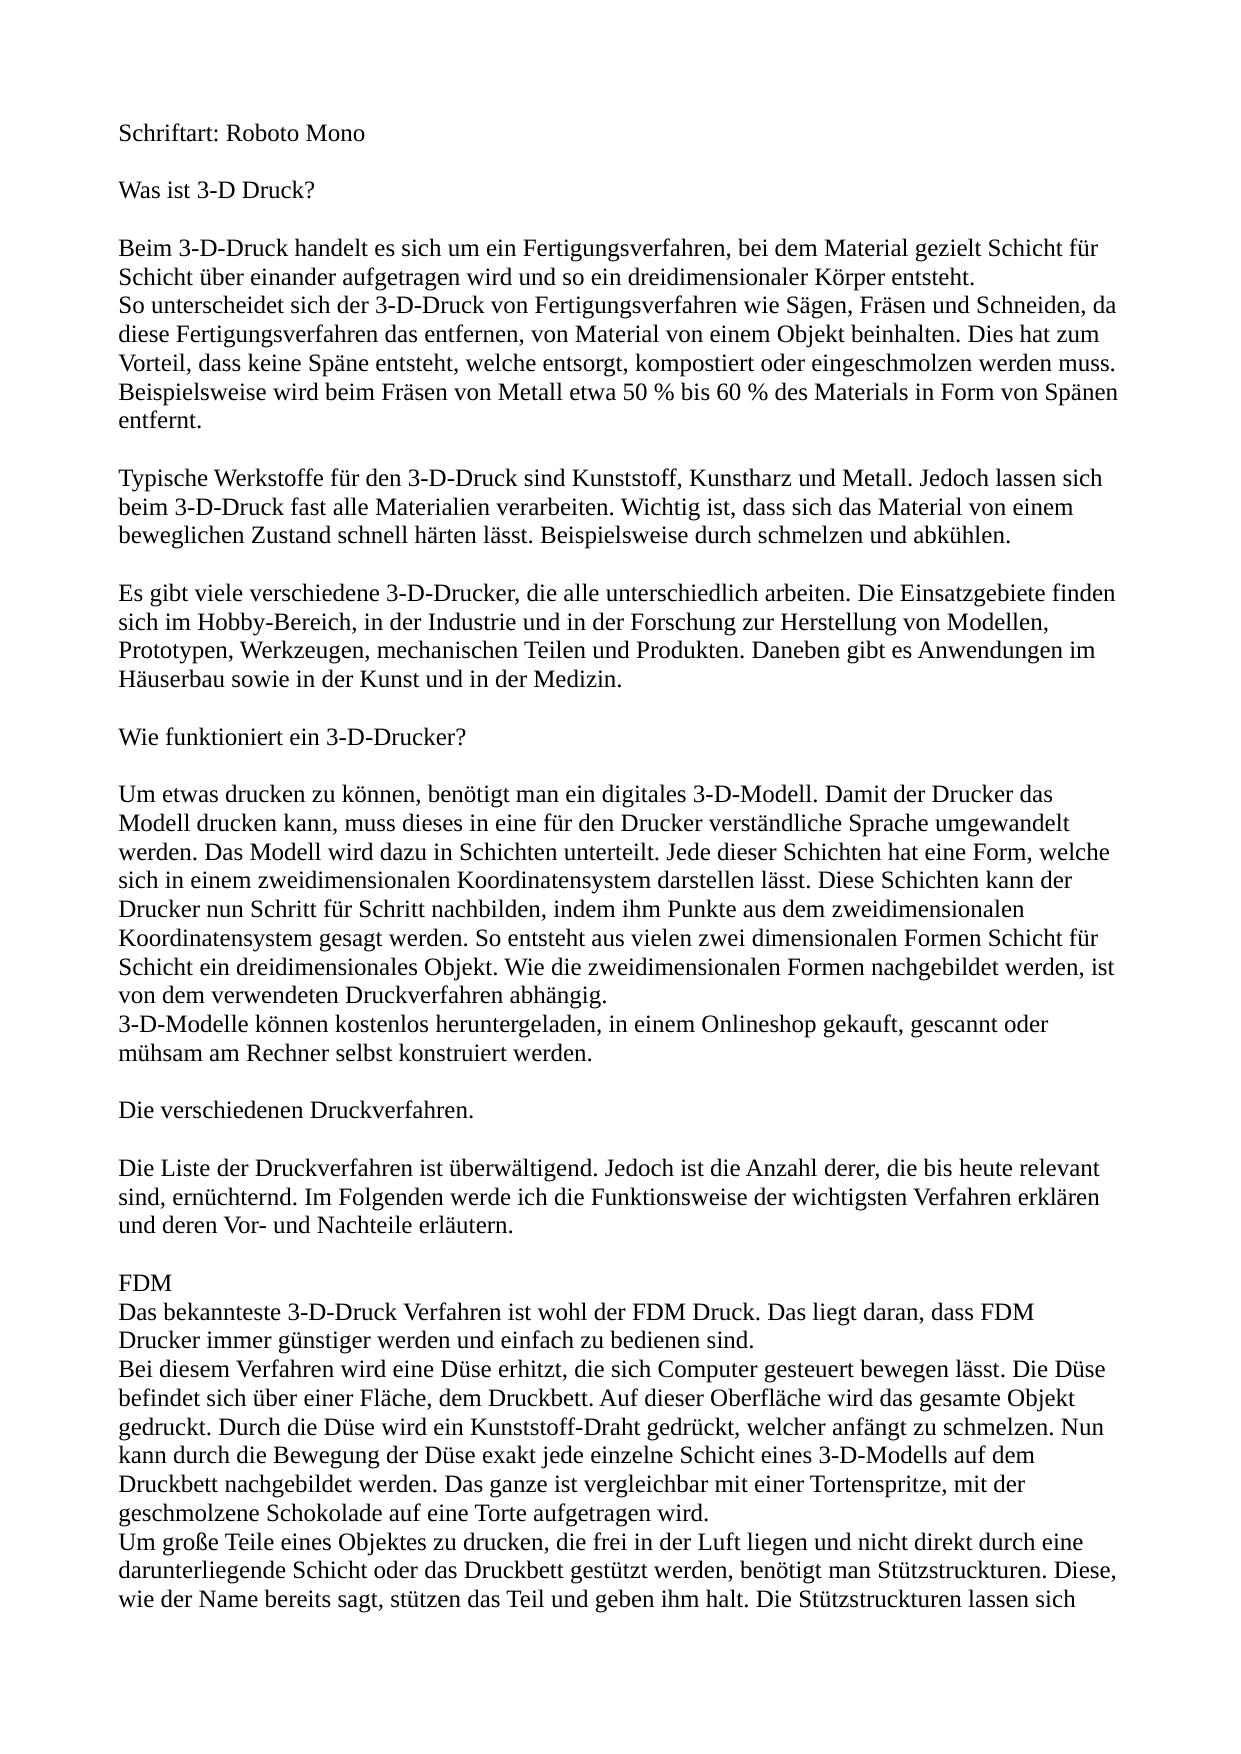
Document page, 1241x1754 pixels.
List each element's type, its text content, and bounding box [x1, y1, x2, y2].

text FDM [118, 1268, 1122, 1297]
text Wie funktioniert ein 3-D-Drucker? [118, 722, 1122, 751]
text 3-D-Modelle können kostenlos heruntergeladen, in einem Onlineshop gekauft, gescannt oder mühsam am Rechner selbst konstruiert werden. [118, 1009, 1122, 1067]
text Typische Werkstoffe für den 3-D-Druck sind Kunststoff, Kunstharz und Metall. Jedoch lassen sich beim 3-D-Druck fast alle Materialien verarbeiten. Wichtig ist, dass sich das Material von einem beweglichen Zustand schnell härten lässt. Beispielsweise durch schmelzen und abkühlen. [118, 463, 1122, 549]
text Schriftart: Roboto Mono [118, 118, 1122, 147]
text Das bekannteste 3-D-Druck Verfahren ist wohl der FDM Druck. Das liegt daran, dass FDM Drucker immer günstiger werden und einfach zu bedienen sind. [118, 1297, 1122, 1354]
text Um etwas drucken zu können, benötigt man ein digitales 3-D-Modell. Damit der Drucker das Modell drucken kann, muss dieses in eine für den Drucker verständliche Sprache umgewandelt werden. Das Modell wird dazu in Schichten unterteilt. Jede dieser Schichten hat eine Form, welche sich in einem zweidimensionalen Koordinatensystem darstellen lässt. Diese Schichten kann der Drucker nun Schritt für Schritt nachbilden, indem ihm Punkte aus dem zweidimensionalen Koordinatensystem gesagt werden. So entsteht aus vielen zwei dimensionalen Formen Schicht für Schicht ein dreidimensionales Objekt. Wie die zweidimensionalen Formen nachgebildet werden, ist von dem verwendeten Druckverfahren abhängig. [118, 779, 1122, 1009]
text Es gibt viele verschiedene 3-D-Drucker, die alle unterschiedlich arbeiten. Die Einsatzgebiete finden sich im Hobby-Bereich, in der Industrie und in der Forschung zur Herstellung von Modellen, Prototypen, Werkzeugen, mechanischen Teilen und Produkten. Daneben gibt es Anwendungen im Häuserbau sowie in der Kunst und in der Medizin. [118, 578, 1122, 693]
text Die verschiedenen Druckverfahren. [118, 1096, 1122, 1124]
text Die Liste der Druckverfahren ist überwältigend. Jedoch ist die Anzahl derer, die bis heute relevant sind, ernüchternd. Im Folgenden werde ich die Funktionsweise der wichtigsten Verfahren erklären und deren Vor- und Nachteile erläutern. [118, 1153, 1122, 1239]
text So unterscheidet sich der 3-D-Druck von Fertigungsverfahren wie Sägen, Fräsen und Schneiden, da diese Fertigungsverfahren das entfernen, von Material von einem Objekt beinhalten. Dies hat zum Vorteil, dass keine Späne entsteht, welche entsorgt, kompostiert oder eingeschmolzen werden muss. Beispielsweise wird beim Fräsen von Metall etwa 50 % bis 60 % des Materials in Form von Spänen entfernt. [118, 291, 1122, 434]
text Um große Teile eines Objektes zu drucken, die frei in der Luft liegen und nicht direkt durch eine darunterliegende Schicht oder das Druckbett gestützt werden, benötigt man Stützstruckturen. Diese, wie der Name bereits sagt, stützen das Teil und geben ihm halt. Die Stützstruckturen lassen sich [118, 1527, 1122, 1613]
text Bei diesem Verfahren wird eine Düse erhitzt, die sich Computer gesteuert bewegen lässt. Die Düse befindet sich über einer Fläche, dem Druckbett. Auf dieser Oberfläche wird das gesamte Objekt gedruckt. Durch die Düse wird ein Kunststoff-Draht gedrückt, welcher anfängt zu schmelzen. Nun kann durch die Bewegung der Düse exakt jede einzelne Schicht eines 3-D-Modells auf dem Druckbett nachgebildet werden. Das ganze ist vergleichbar mit einer Tortenspritze, mit der geschmolzene Schokolade auf eine Torte aufgetragen wird. [118, 1354, 1122, 1527]
text Was ist 3-D Druck? [118, 176, 1122, 204]
text Beim 3-D-Druck handelt es sich um ein Fertigungsverfahren, bei dem Material gezielt Schicht für Schicht über einander aufgetragen wird und so ein dreidimensionaler Körper entsteht. [118, 233, 1122, 291]
